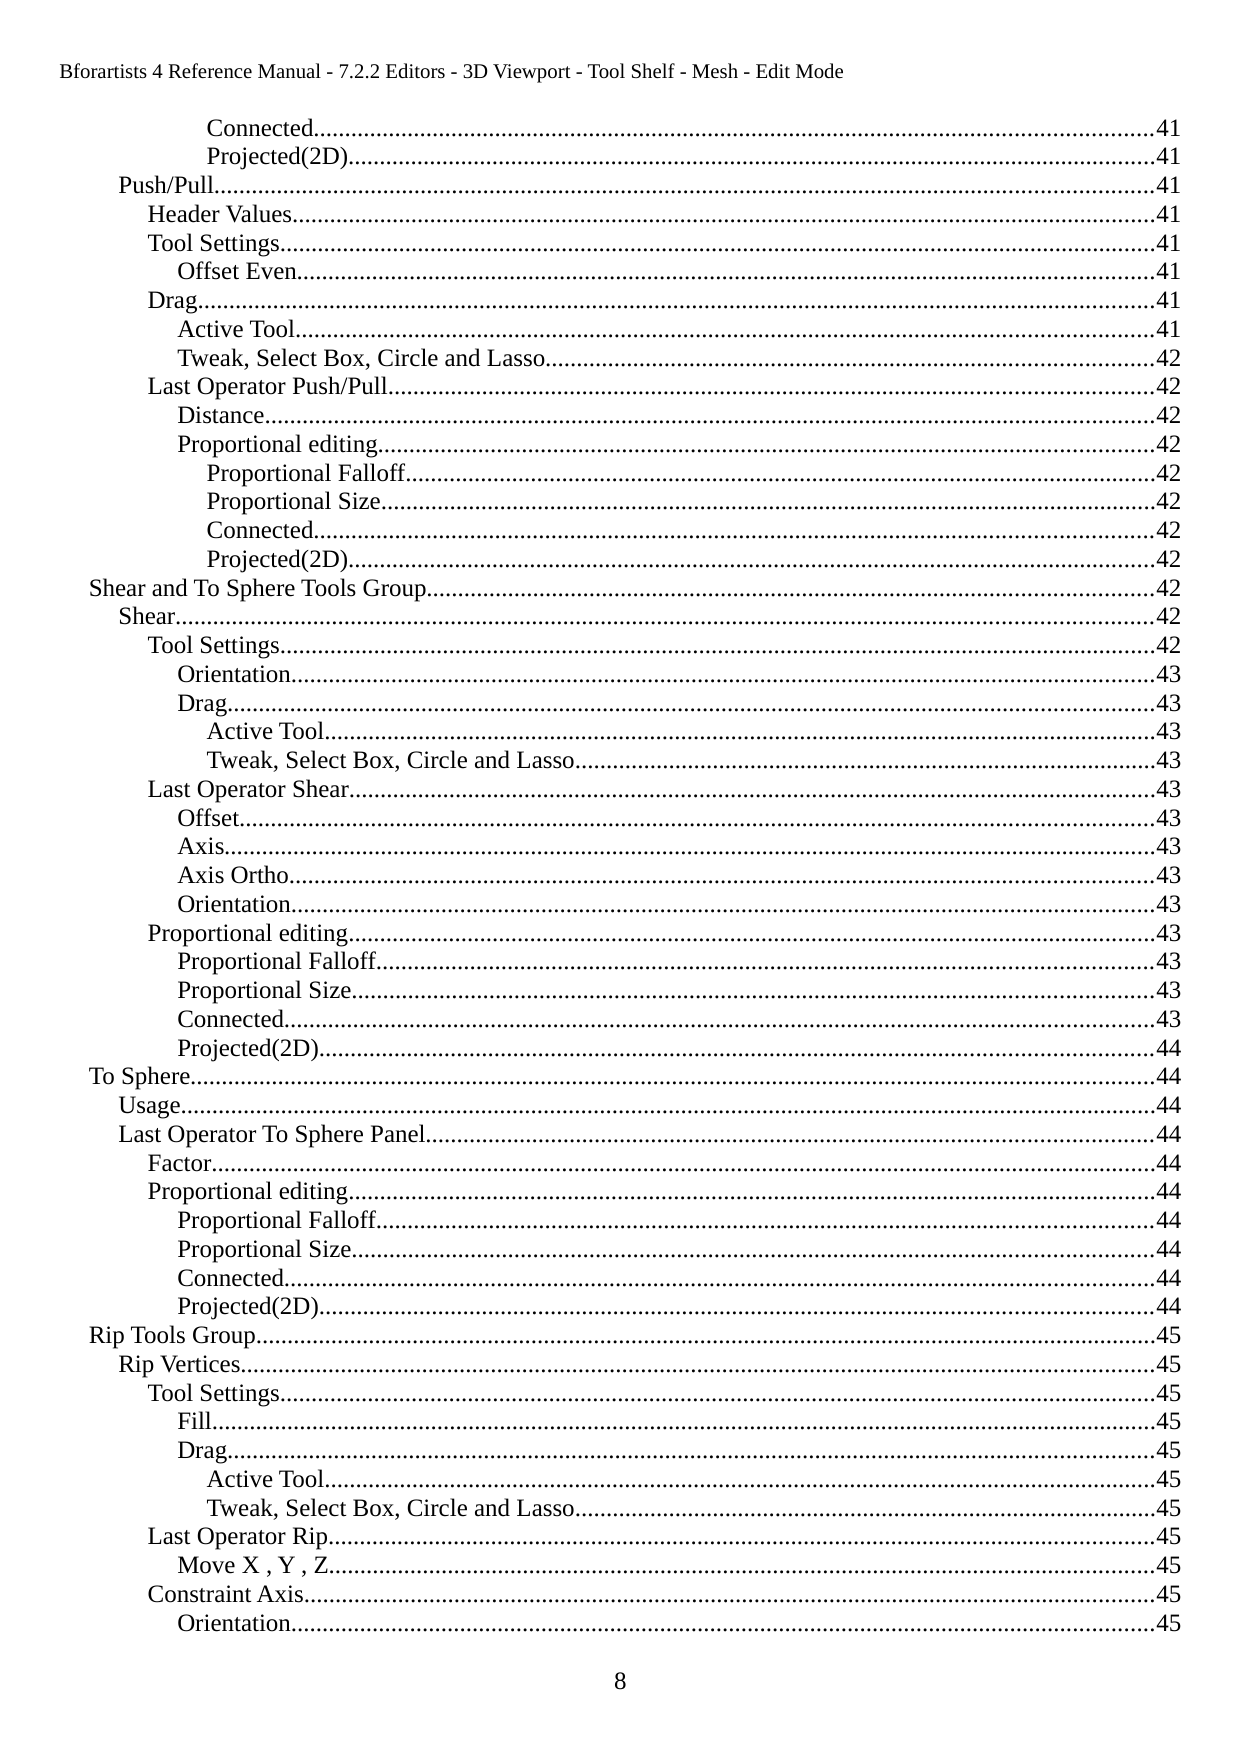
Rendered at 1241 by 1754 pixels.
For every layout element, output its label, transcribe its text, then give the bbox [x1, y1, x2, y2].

text Drag 41 [147, 285, 1181, 314]
text Connected 43 [177, 1004, 1181, 1033]
text Orientation 45 [177, 1608, 1181, 1636]
text Axis 43 [177, 831, 1181, 860]
text Last Operator Shear 43 [147, 774, 1181, 803]
text Tool Settings 41 [147, 228, 1181, 256]
text Rip Vertices 45 [118, 1349, 1181, 1378]
text Proportional Falloff 43 [177, 946, 1181, 975]
text Move X , Y , Z 45 [177, 1550, 1181, 1579]
text Orientation 43 [177, 889, 1181, 918]
text Distance 42 [177, 400, 1181, 429]
text Drag 45 [177, 1435, 1181, 1464]
text Tweak, Select Box, Circle and Lasso 45 [206, 1493, 1181, 1521]
text Drag 43 [177, 688, 1181, 716]
text Projected(2D) 44 [177, 1033, 1181, 1061]
text Constraint Axis 45 [147, 1579, 1181, 1608]
text Proportional Falloff 44 [177, 1205, 1181, 1234]
text Last Operator To Sphere Panel 44 [118, 1119, 1181, 1148]
text Usage 44 [118, 1090, 1181, 1119]
text Last Operator Rip 45 [147, 1521, 1181, 1550]
text Orientation 43 [177, 659, 1181, 688]
text Active Tool 41 [177, 314, 1181, 343]
text Proportional Size 43 [177, 975, 1181, 1004]
text Axis Ortho 43 [177, 860, 1181, 889]
text Tool Settings 42 [147, 630, 1181, 659]
text Shear and To Sphere Tools Group 42 [88, 573, 1181, 601]
text Shear 42 [118, 601, 1181, 630]
text Proportional Size 44 [177, 1234, 1181, 1263]
text Connected 44 [177, 1263, 1181, 1291]
text Tool Settings 45 [147, 1378, 1181, 1406]
text Tweak, Select Box, Circle and Lasso 43 [206, 745, 1181, 774]
text Active Tool 45 [206, 1464, 1181, 1493]
text Projected(2D) 41 [206, 141, 1181, 170]
text Last Operator Push/Pull 42 [147, 371, 1181, 400]
text Proportional editing 44 [147, 1176, 1181, 1205]
text Projected(2D) 42 [206, 544, 1181, 573]
text Fill 45 [177, 1406, 1181, 1435]
text Offset Even 41 [177, 256, 1181, 285]
text Projected(2D) 44 [177, 1291, 1181, 1320]
text Tweak, Select Box, Circle and Lasso 42 [177, 343, 1181, 371]
text Header Values 41 [147, 199, 1181, 228]
text Connected 41 [206, 113, 1181, 141]
text Offset 43 [177, 803, 1181, 831]
text Push/Pull 41 [118, 170, 1181, 199]
text Proportional editing 43 [147, 918, 1181, 946]
text Proportional editing 42 [177, 429, 1181, 458]
text Proportional Falloff 42 [206, 458, 1181, 486]
text Active Tool 43 [206, 716, 1181, 745]
text To Sphere 44 [88, 1061, 1181, 1090]
text Rip Tools Group 45 [88, 1320, 1181, 1349]
text Factor 44 [147, 1148, 1181, 1176]
text Connected 42 [206, 515, 1181, 544]
text Proportional Size 42 [206, 486, 1181, 515]
